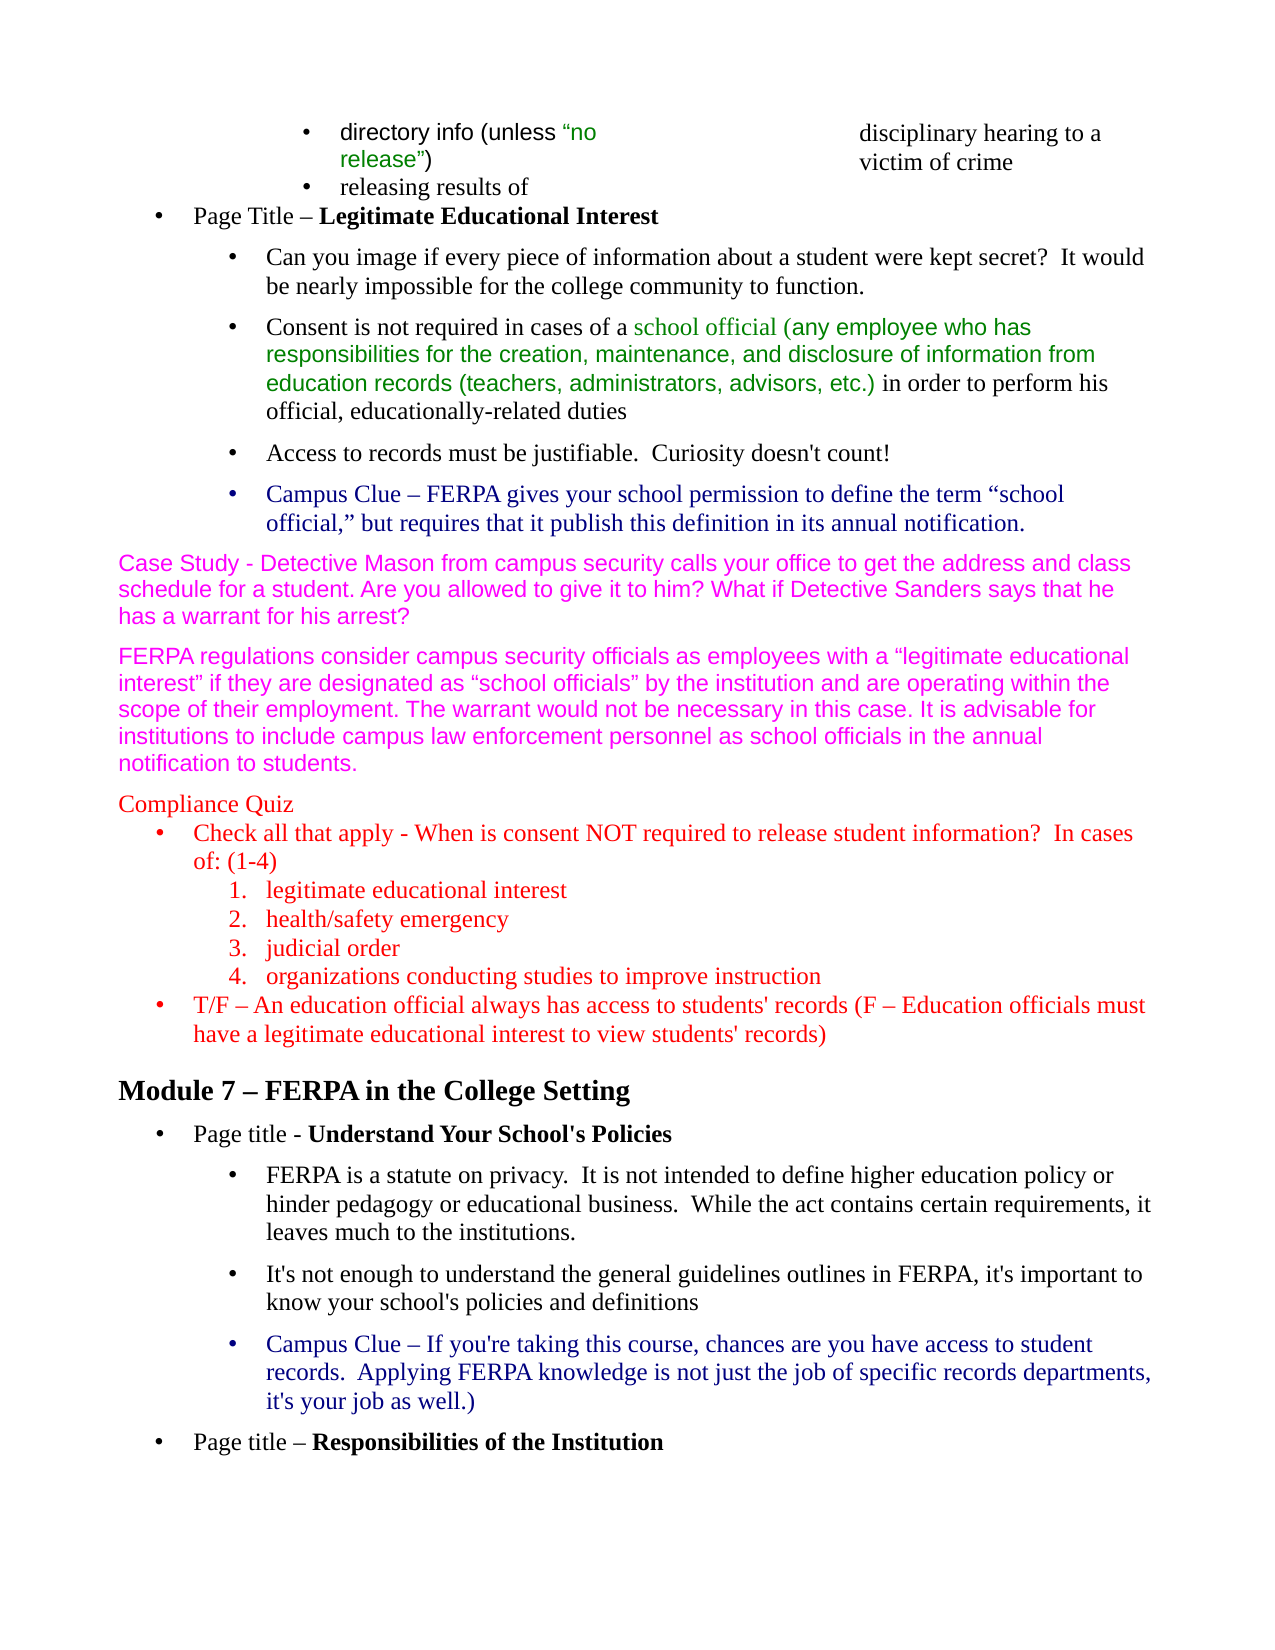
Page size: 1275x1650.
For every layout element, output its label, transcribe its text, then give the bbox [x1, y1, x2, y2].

list It's not enough to understand the general guidelines outlines in FERPA, it's important to know your school's policies and definitions [228, 1259, 1157, 1316]
list organizations conducting studies to improve instruction [228, 961, 1157, 990]
list directory info (unless “no release”) [302, 118, 637, 172]
list health/safety emergency [228, 904, 1157, 933]
list Check all that apply - When is consent NOT required to release student information? In cases of: (1-4) [156, 818, 1157, 875]
list Campus Clue – FERPA gives your school permission to define the term “school official,” but requires that it publish this definition in its annual notification. [228, 479, 1157, 536]
list Can you image if every piece of information about a student were kept secret? It would be nearly impossible for the college community to function. [228, 242, 1157, 299]
text Case Study - Detective Mason from campus security calls your office to get the address and class schedule for a student. Are you allowed to give it to him? What if Detective Sanders says that he has a warrant for his arrest? [118, 549, 1157, 629]
text FERPA regulations consider campus security officials as employees with a “legitimate educational interest” if they are designated as “school officials” by the institution and are operating within the scope of their employment. The warrant would not be necessary in this case. It is advisable for institutions to include campus law enforcement personnel as school officials in the annual notification to students. [118, 642, 1157, 776]
subtitle Module 7 – FERPA in the College Setting [118, 1073, 1157, 1106]
list Page title – Responsibilities of the Institution [154, 1427, 1157, 1456]
list Consent is not required in cases of a school official (any employee who has responsibilities for the creation, maintenance, and disclosure of information from education records (teachers, administrators, advisors, etc.) in order to perform his official, educationally-related duties [228, 312, 1157, 425]
list Access to records must be justifiable. Curiosity doesn't count! [228, 438, 1157, 466]
list Page title - Understand Your School's Policies [156, 1119, 1157, 1147]
list judicial order [228, 933, 1157, 961]
list T/F – An education official always has access to students' records (F – Education officials must have a legitimate educational interest to view students' records) [156, 990, 1157, 1048]
list Campus Clue – If you're taking this course, chances are you have access to student records. Applying FERPA knowledge is not just the job of specific records departments, it's your job as well.) [228, 1329, 1157, 1415]
list legitimate educational interest [228, 875, 1157, 904]
list disciplinary hearing to a victim of crime [822, 118, 1157, 176]
list Page Title – Legitimate Educational Interest [154, 201, 1157, 229]
list FERPA is a statute on privacy. It is not intended to define higher education policy or hinder pedagogy or educational business. While the act contains certain requirements, it leaves much to the institutions. [228, 1160, 1157, 1246]
text Compliance Quiz [118, 789, 1157, 818]
list releasing results of [302, 172, 637, 201]
